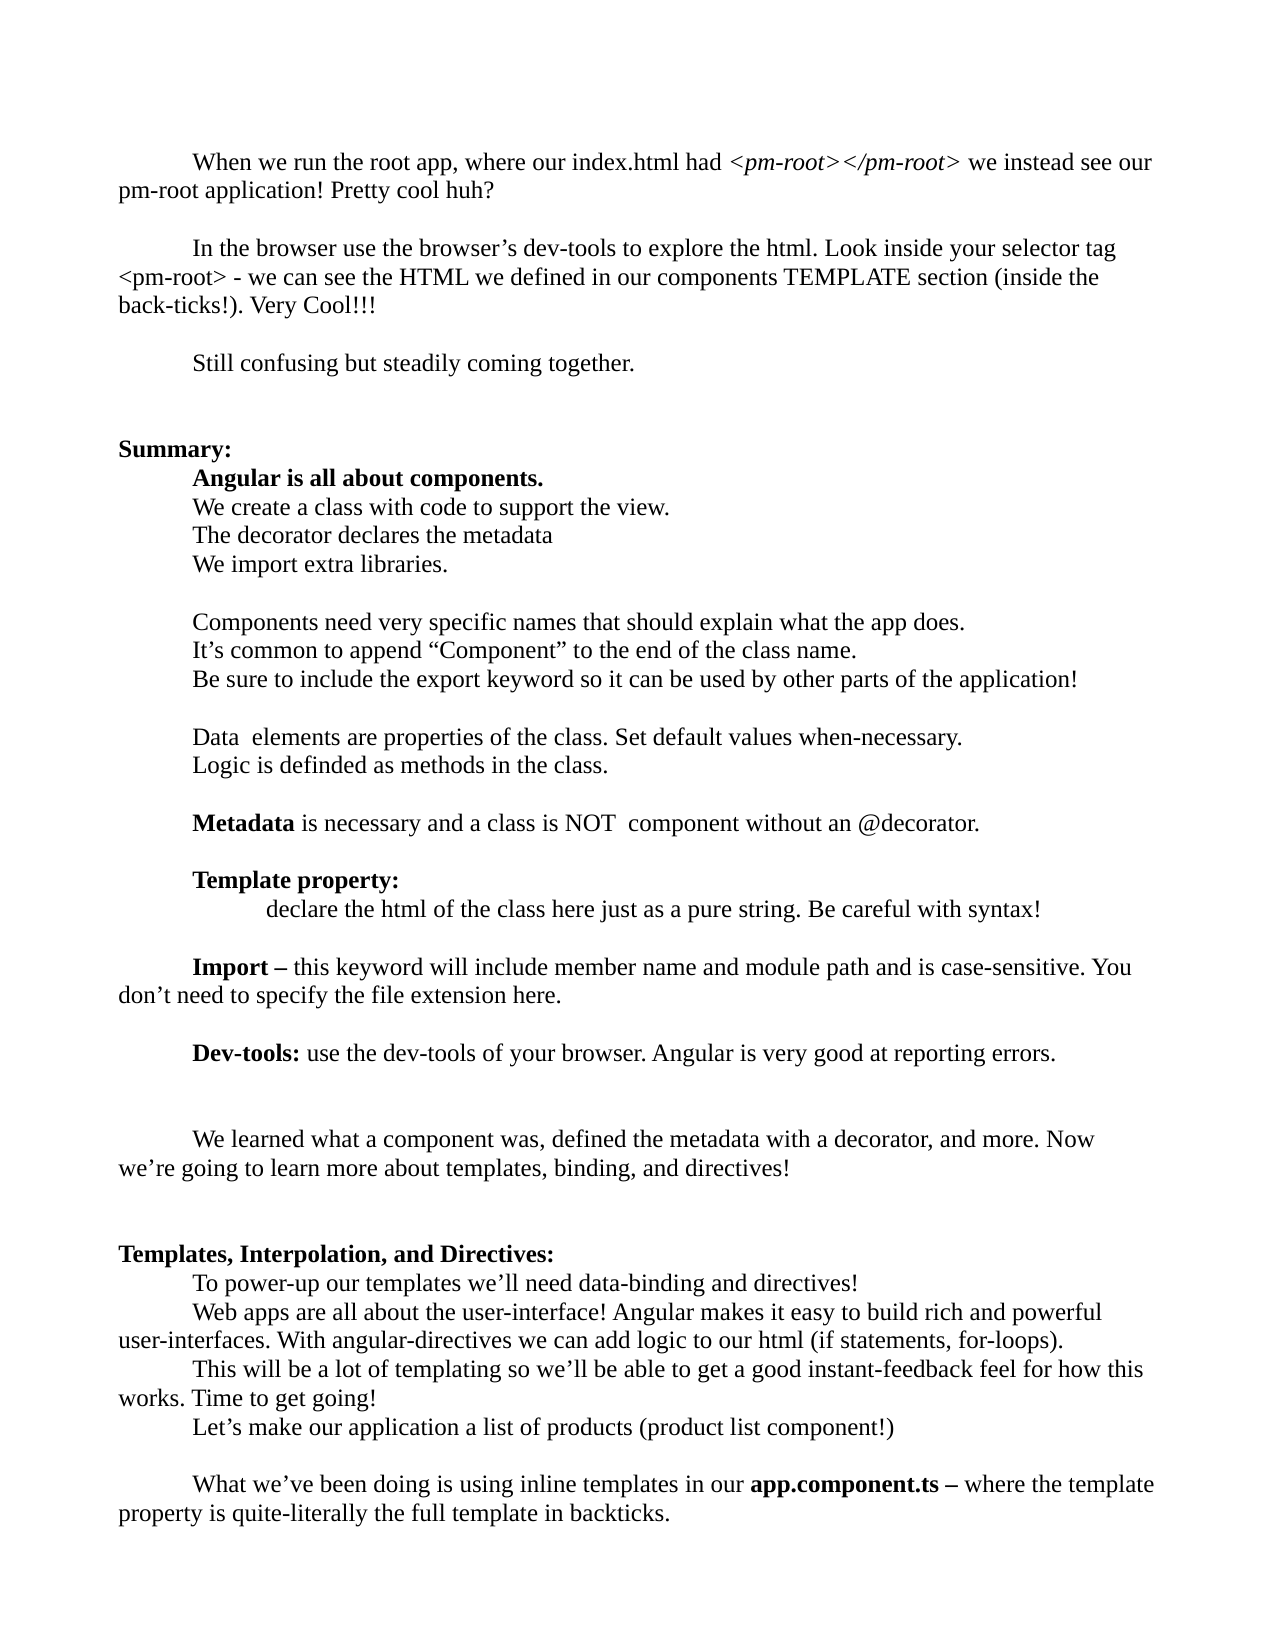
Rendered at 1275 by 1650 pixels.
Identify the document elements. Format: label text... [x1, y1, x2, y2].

text It’s common to append “Component” to the end of the class name. [118, 636, 1157, 664]
text Logic is definded as methods in the class. [118, 751, 1157, 779]
text Template property: [118, 866, 1157, 894]
text To power-up our templates we’ll need data-binding and directives! [118, 1268, 1157, 1297]
text We create a class with code to support the view. [118, 492, 1157, 521]
text Templates, Interpolation, and Directives: [118, 1239, 1157, 1268]
text Import – this keyword will include member name and module path and is case-sensitive. You don’t need to specify the file extension here. [118, 952, 1157, 1009]
text Metadata is necessary and a class is NOT component without an @decorator. [118, 808, 1157, 837]
text We learned what a component was, defined the metadata with a decorator, and more. Now we’re going to learn more about templates, binding, and directives! [118, 1124, 1157, 1182]
text In the browser use the browser’s dev-tools to explore the html. Look inside your selector tag <pm-root> - we can see the HTML we defined in our components TEMPLATE section (inside the back-ticks!). Very Cool!!! [118, 233, 1157, 319]
text declare the html of the class here just as a pure string. Be careful with syntax! [118, 894, 1157, 923]
text We import extra libraries. [118, 549, 1157, 578]
text Angular is all about components. [118, 463, 1157, 492]
text Summary: [118, 434, 1157, 463]
text Components need very specific names that should explain what the app does. [118, 607, 1157, 636]
text Still confusing but steadily coming together. [118, 348, 1157, 377]
text The decorator declares the metadata [118, 521, 1157, 549]
text Be sure to include the export keyword so it can be used by other parts of the application! [118, 664, 1157, 693]
text When we run the root app, where our index.html had <pm-root></pm-root> we instead see our pm-root application! Pretty cool huh? [118, 147, 1157, 204]
text What we’ve been doing is using inline templates in our app.component.ts – where the template property is quite-literally the full template in backticks. [118, 1469, 1157, 1527]
text Web apps are all about the user-interface! Angular makes it easy to build rich and powerful user-interfaces. With angular-directives we can add logic to our html (if statements, for-loops). [118, 1297, 1157, 1354]
text Dev-tools: use the dev-tools of your browser. Angular is very good at reporting errors. [118, 1038, 1157, 1067]
text Let’s make our application a list of products (product list component!) [118, 1412, 1157, 1441]
text This will be a lot of templating so we’ll be able to get a good instant-feedback feel for how this works. Time to get going! [118, 1354, 1157, 1412]
text Data elements are properties of the class. Set default values when-necessary. [118, 722, 1157, 751]
